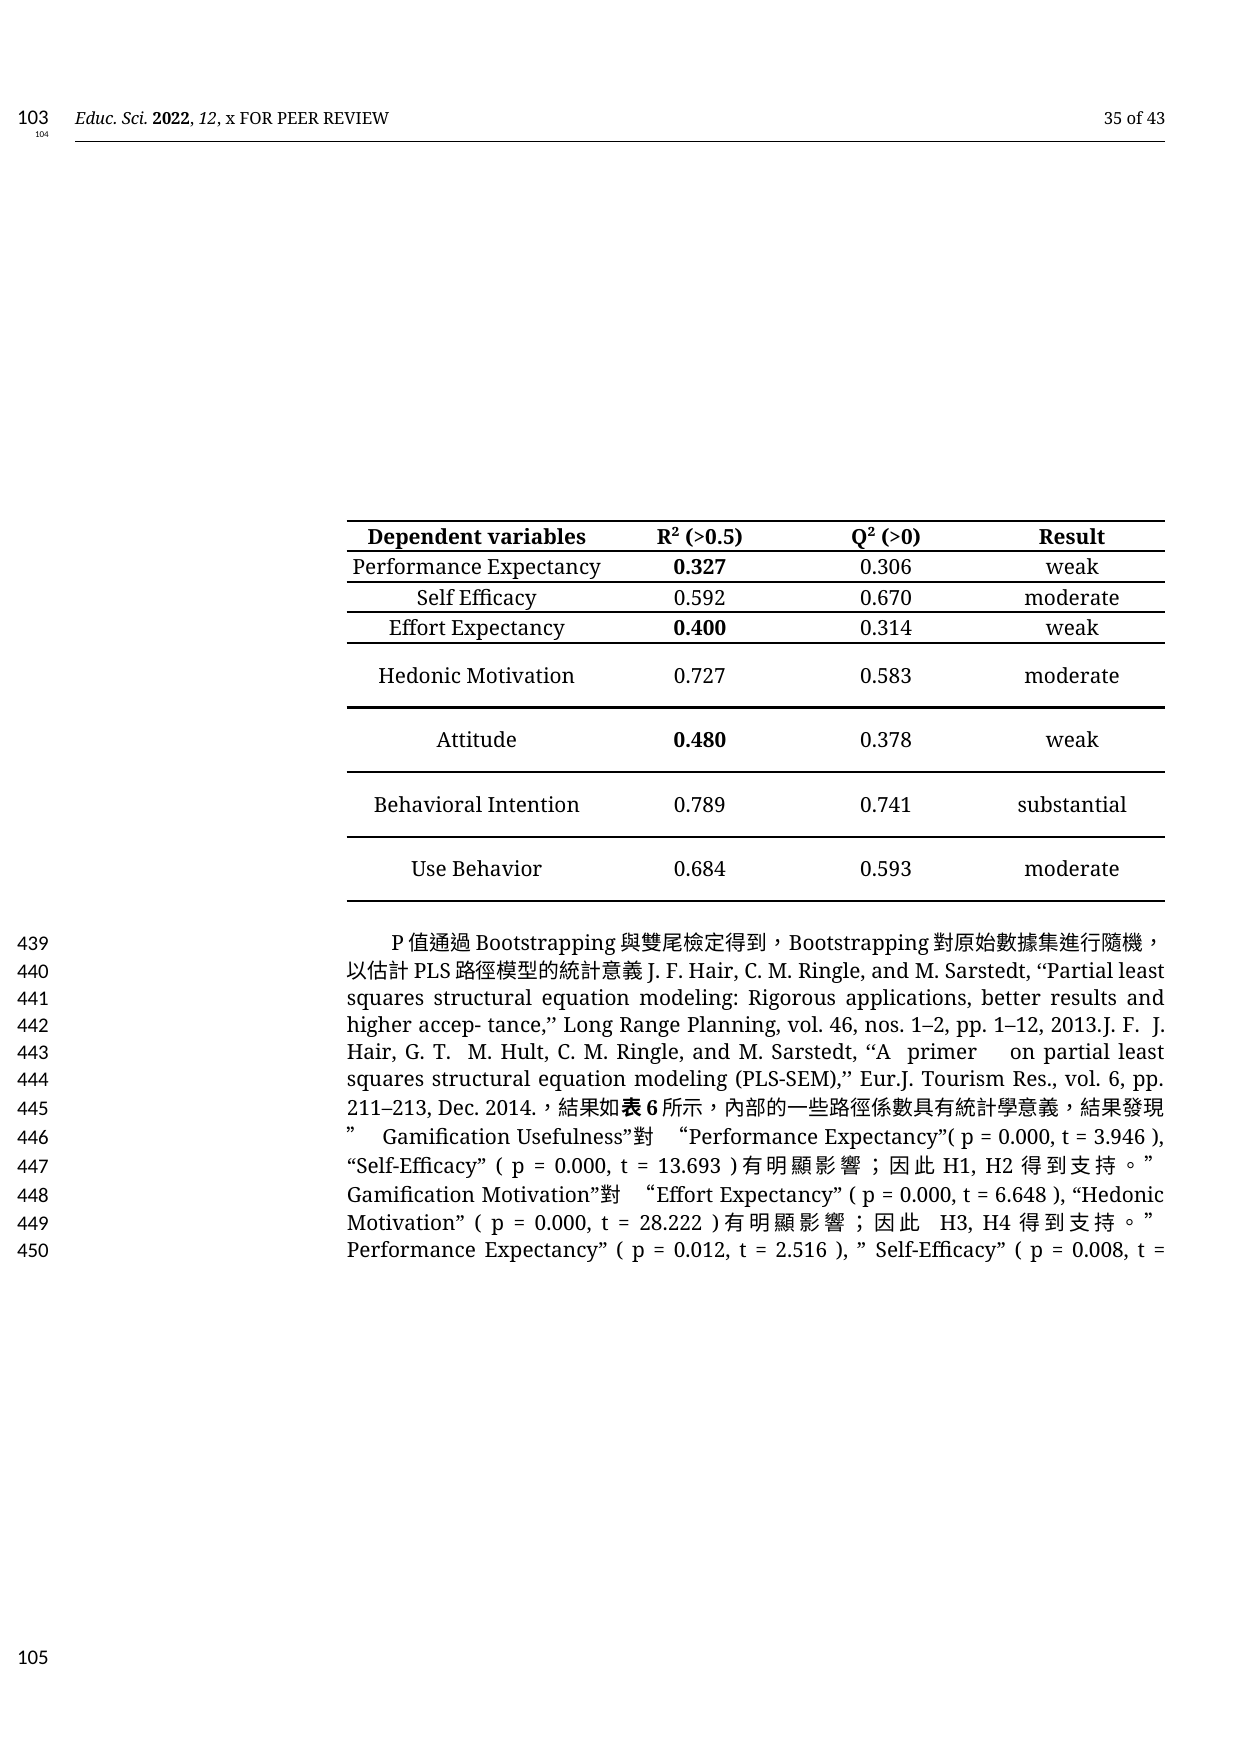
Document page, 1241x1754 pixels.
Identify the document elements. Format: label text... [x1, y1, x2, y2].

table_cell moderate [979, 838, 1165, 900]
table_cell 0.593 [793, 838, 979, 900]
table_cell weak [979, 613, 1165, 642]
table_cell 0.583 [793, 644, 979, 706]
table_cell 0.378 [793, 709, 979, 771]
table_header Dependent variables [347, 522, 607, 550]
table_cell [1165, 706, 1240, 771]
table_cell 0.400 [607, 613, 793, 642]
table_cell Performance Expectancy [347, 552, 607, 581]
table_cell weak [979, 709, 1165, 771]
table_cell substantial [979, 773, 1165, 836]
table_cell [1165, 642, 1240, 706]
table_cell [1165, 836, 1240, 900]
table_cell [1165, 550, 1240, 581]
table_cell moderate [979, 583, 1165, 611]
table_cell 0.741 [793, 773, 979, 836]
table_cell 0.670 [793, 583, 979, 611]
table_cell Attitude [347, 709, 607, 771]
table_cell 0.314 [793, 613, 979, 642]
text P值通過Bootstrapping與雙尾檢定得到，Bootstrapping對原始數據集進行隨機，以估計PLS路徑模型的統計意義[22][24]，結果如表6所示，內部的一些路徑係數具有統計學意義，結果發現” Gamification Usefulness”對 “Performance Expectancy”( p = 0.000, t = 3.946 ), “Self-Efficacy” ( p = 0.000, t = 13.693 )有明顯影響；因此H1, H2得到支持。” Gamification Motivation”對 “Effort Expectancy” ( p = 0.000, t = 6.648 ), “Hedonic Motivation” ( p = 0.000, t = 28.222 )有明顯影響；因此 H3, H4得到支持。” Performance Expectancy” ( p = 0.012, t = 2.516 ), ” Self-Efficacy” ( p = 0.008, t = 2.663 ), ” Effort Expectancy” ( p = 0.007, t = 2.701 )對”Attitude”有明顯影響，因此H5, H6, H7得到支持。”Attitude”對 ”Behavior Intention”( p = 0.000, t = 20.191 )與”Behavior Intention”對”Use Behavior” ( p = 0.000, t = 16.097 )有明顯影響，因此H9, H10得到支持。 [347, 927, 1165, 1264]
table_header R² (>0.5) [607, 522, 793, 550]
table_cell 0.480 [607, 709, 793, 771]
table_header [1165, 520, 1240, 550]
table_cell 0.727 [607, 644, 793, 706]
table_cell 0.789 [607, 773, 793, 836]
table_cell moderate [979, 644, 1165, 706]
table_cell Self Efficacy [347, 583, 607, 611]
table_header Q² (>0) [793, 522, 979, 550]
table_cell 0.327 [607, 552, 793, 581]
table_cell [1165, 611, 1240, 642]
table_cell Use Behavior [347, 838, 607, 900]
table_cell 0.306 [793, 552, 979, 581]
table_cell Hedonic Motivation [347, 644, 607, 706]
table_cell 0.684 [607, 838, 793, 900]
table_cell [1165, 771, 1240, 836]
table_cell Effort Expectancy [347, 613, 607, 642]
table_cell [1165, 581, 1240, 611]
table_cell 0.592 [607, 583, 793, 611]
table_cell weak [979, 552, 1165, 581]
table_cell Behavioral Intention [347, 773, 607, 836]
table_header Result [979, 522, 1165, 550]
